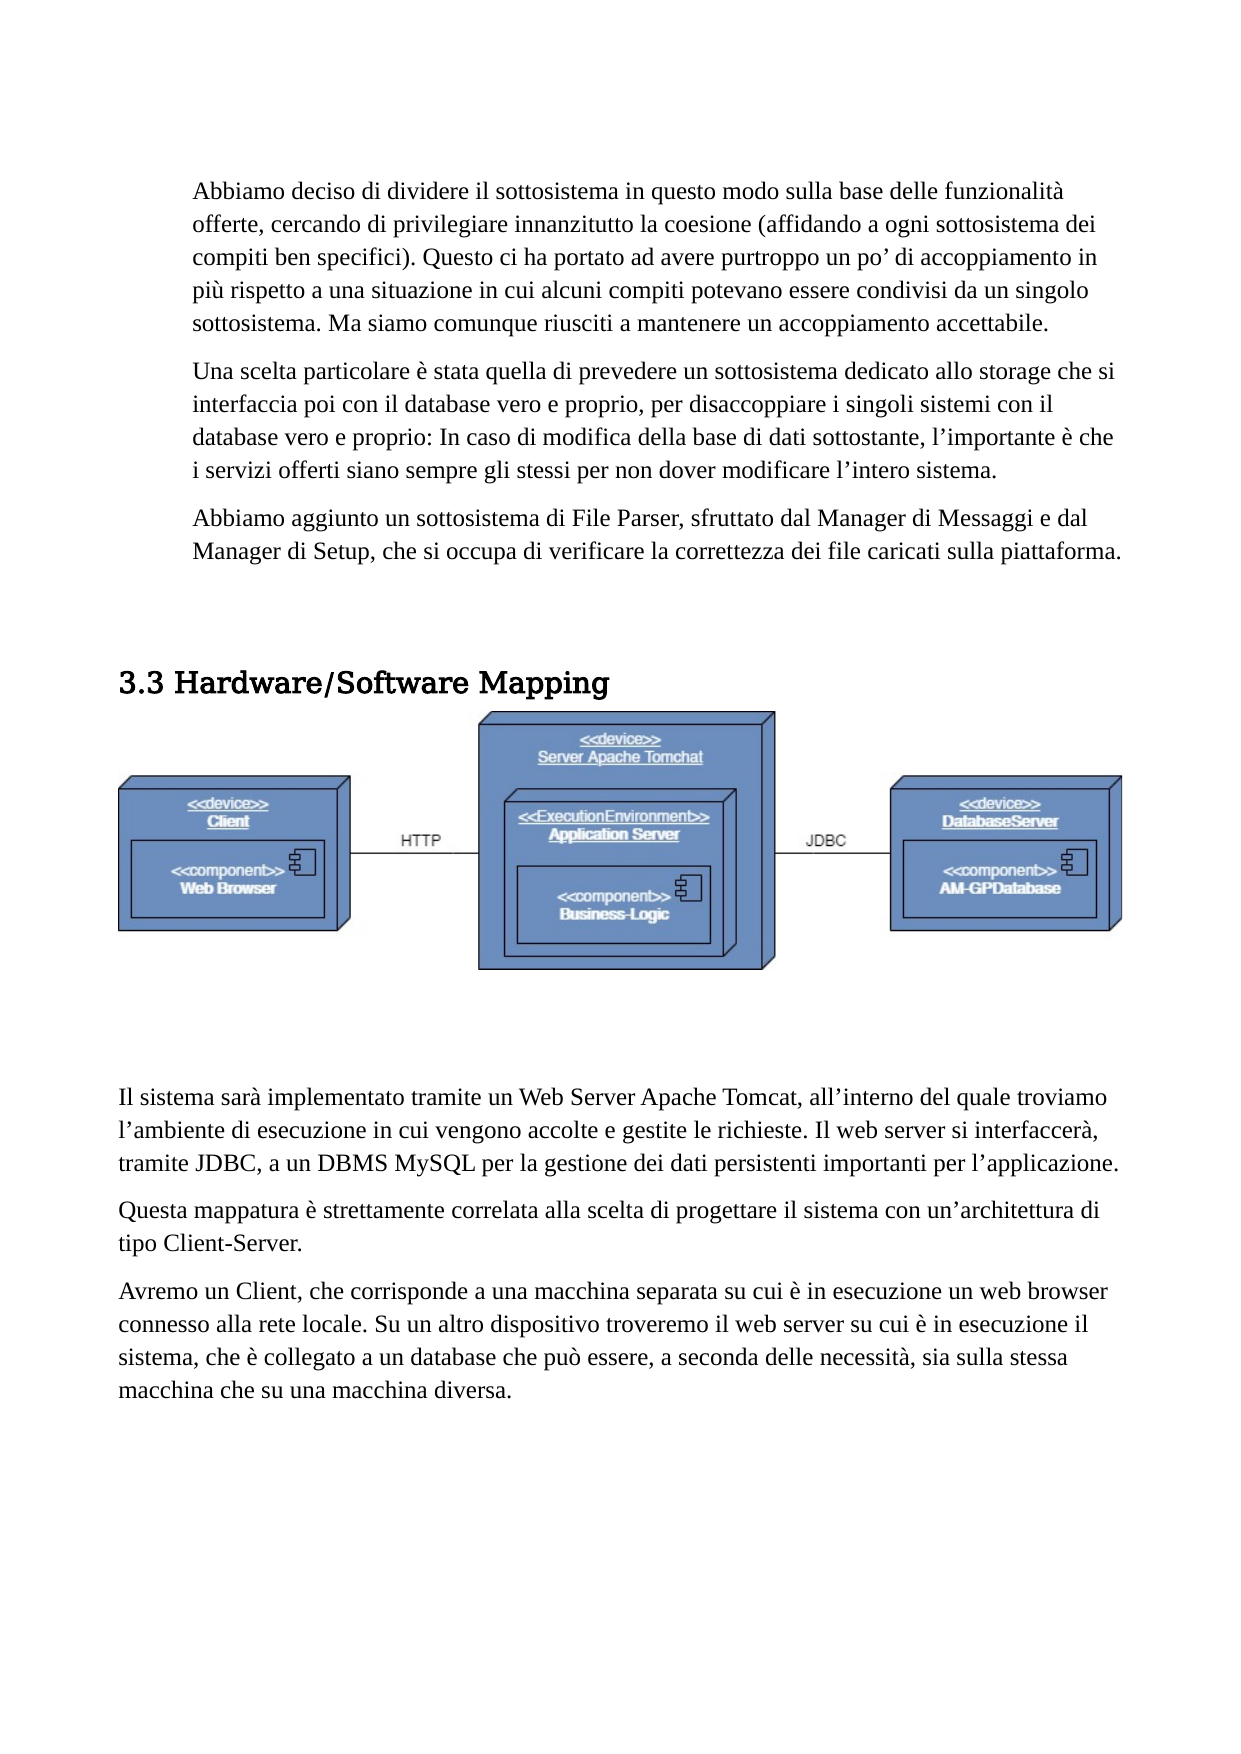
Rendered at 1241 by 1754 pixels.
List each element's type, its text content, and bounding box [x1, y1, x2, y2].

text Abbiamo aggiunto un sottosistema di File Parser, sfruttato dal Manager di Messaggi e dal Manager di Setup, che si occupa di verificare la correttezza dei file caricati sulla piattaforma. [192, 503, 1122, 597]
text Una scelta particolare è stata quella di prevedere un sottosistema dedicato allo storage che si interfaccia poi con il database vero e proprio, per disaccoppiare i singoli sistemi con il database vero e proprio: In caso di modifica della base di dati sottostante, l’importante è che i servizi offerti siano sempre gli stessi per non dover modificare l’intero sistema. [192, 356, 1122, 484]
text Abbiamo deciso di dividere il sottosistema in questo modo sulla base delle funzionalità offerte, cercando di privilegiare innanzitutto la coesione (affidando a ogni sottosistema dei compiti ben specifici). Questo ci ha portato ad avere purtroppo un po’ di accoppiamento in più rispetto a una situazione in cui alcuni compiti potevano essere condivisi da un singolo sottosistema. Ma siamo comunque riusciti a mantenere un accoppiamento accettabile. [192, 176, 1122, 337]
subtitle 3.3 Hardware/Software Mapping [118, 664, 1122, 699]
picture [118, 711, 1123, 970]
text Avremo un Client, che corrisponde a una macchina separata su cui è in esecuzione un web browser connesso alla rete locale. Su un altro dispositivo troveremo il web server su cui è in esecuzione il sistema, che è collegato a un database che può essere, a seconda delle necessità, sia sulla stessa macchina che su una macchina diversa. [118, 1276, 1122, 1404]
text Il sistema sarà implementato tramite un Web Server Apache Tomcat, all’interno del quale troviamo l’ambiente di esecuzione in cui vengono accolte e gestite le richieste. Il web server si interfaccerà, tramite JDBC, a un DBMS MySQL per la gestione dei dati persistenti importanti per l’applicazione. [118, 1082, 1122, 1177]
text Questa mappatura è strettamente correlata alla scelta di progettare il sistema con un’architettura di tipo Client-Server. [118, 1195, 1122, 1257]
